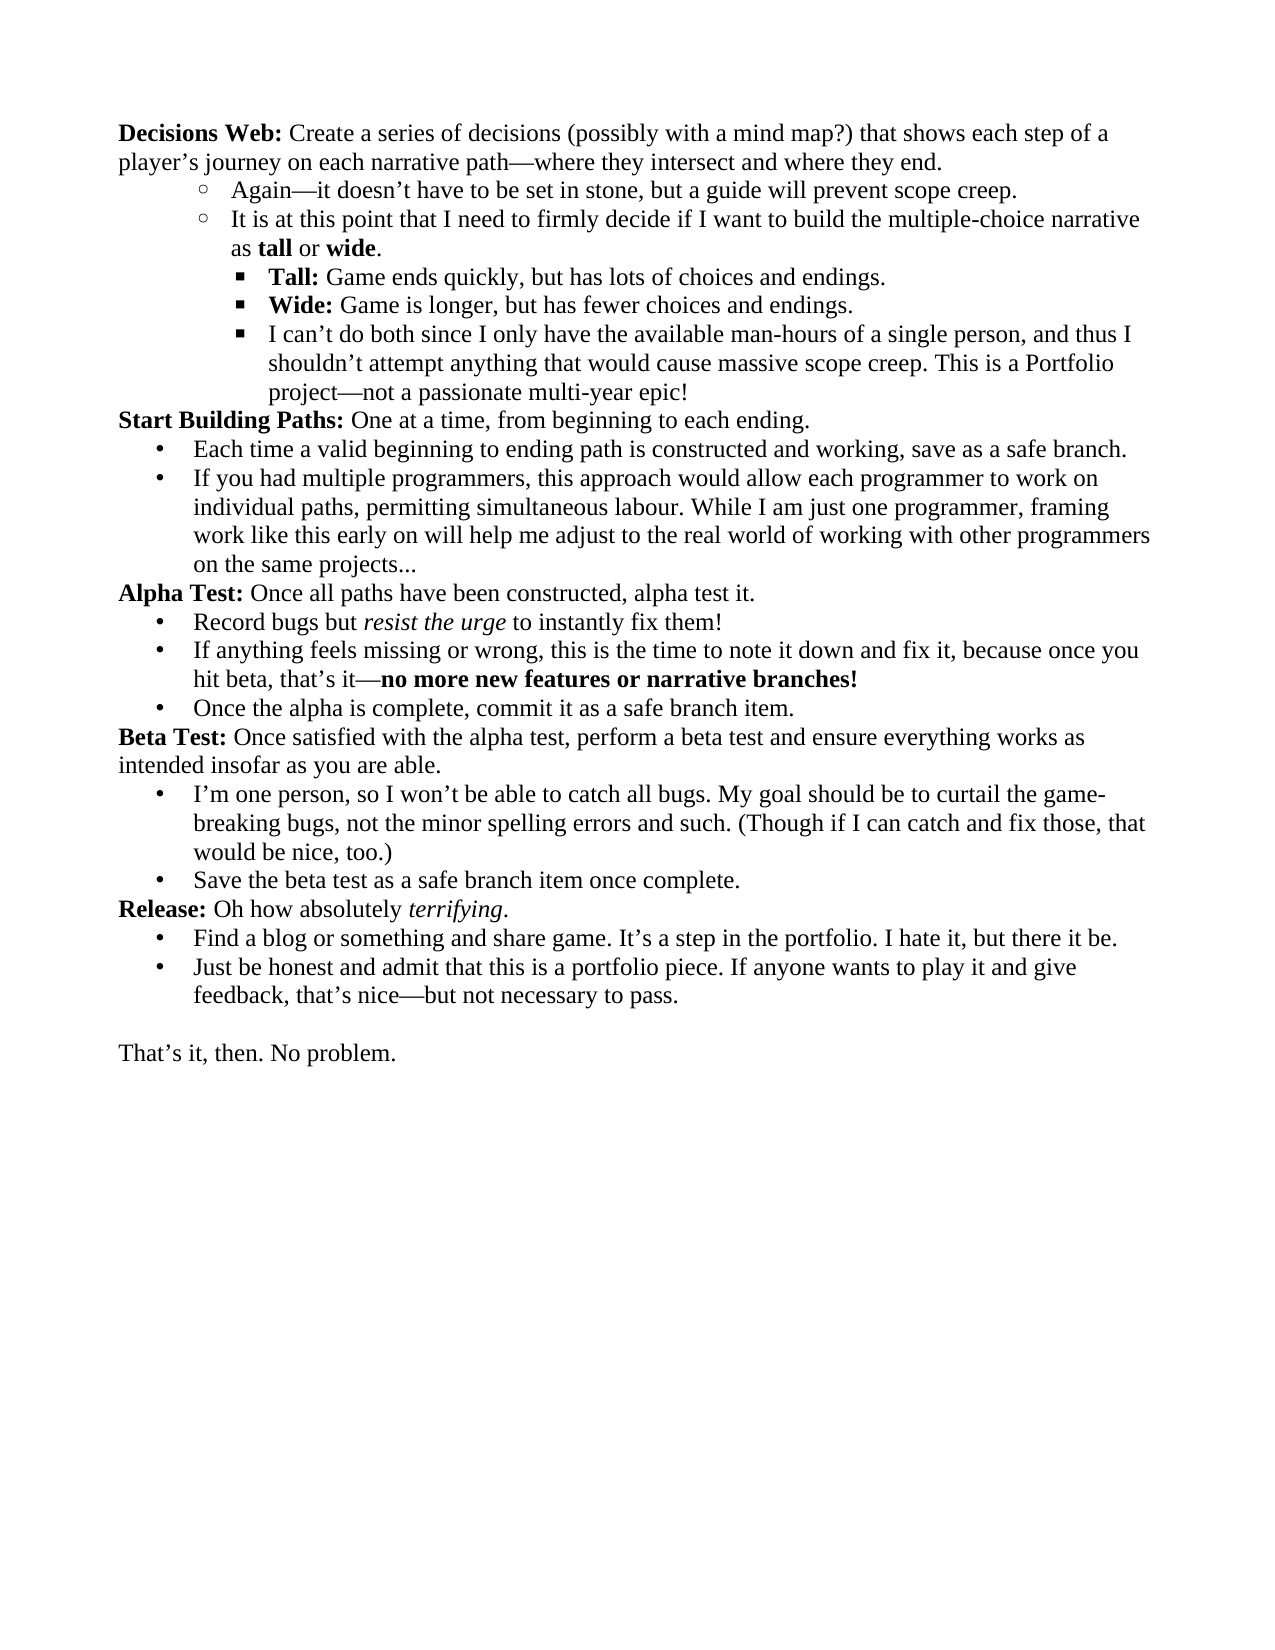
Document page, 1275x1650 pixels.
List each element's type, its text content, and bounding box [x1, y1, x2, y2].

list Find a blog or something and share game. It’s a step in the portfolio. I hate it, but there it be. [156, 923, 1157, 952]
text Beta Test: Once satisfied with the alpha test, perform a beta test and ensure everything works as intended insofar as you are able. [118, 722, 1157, 779]
list Each time a valid beginning to ending path is constructed and working, save as a safe branch. [156, 434, 1157, 463]
list I can’t do both since I only have the available man-hours of a single person, and thus I shouldn’t attempt anything that would cause massive scope creep. This is a Portfolio project—not a passionate multi-year epic! [231, 319, 1157, 406]
list If anything feels missing or wrong, this is the time to note it down and fix it, because once you hit beta, that’s it—no more new features or narrative branches! [156, 636, 1157, 693]
text Release: Oh how absolutely terrifying. [118, 894, 1157, 923]
text Decisions Web: Create a series of decisions (possibly with a mind map?) that shows each step of a player’s journey on each narrative path—where they intersect and where they end. [118, 118, 1157, 176]
text Start Building Paths: One at a time, from beginning to each ending. [118, 406, 1157, 434]
list Again—it doesn’t have to be set in stone, but a guide will prevent scope creep. [193, 176, 1157, 204]
list Tall: Game ends quickly, but has lots of choices and endings. [231, 262, 1157, 291]
list Record bugs but resist the urge to instantly fix them! [156, 607, 1157, 636]
list If you had multiple programmers, this approach would allow each programmer to work on individual paths, permitting simultaneous labour. While I am just one programmer, framing work like this early on will help me adjust to the real world of working with other programmers on the same projects... [156, 463, 1157, 578]
list Once the alpha is complete, commit it as a safe branch item. [156, 693, 1157, 722]
list It is at this point that I need to firmly decide if I want to build the multiple-choice narrative as tall or wide. [193, 204, 1157, 262]
list Just be honest and admit that this is a portfolio piece. If anyone wants to play it and give feedback, that’s nice—but not necessary to pass. [156, 952, 1157, 1009]
list Wide: Game is longer, but has fewer choices and endings. [231, 291, 1157, 319]
text Alpha Test: Once all paths have been constructed, alpha test it. [118, 578, 1157, 607]
list I’m one person, so I won’t be able to catch all bugs. My goal should be to curtail the game-breaking bugs, not the minor spelling errors and such. (Though if I can catch and fix those, that would be nice, too.) [156, 779, 1157, 866]
text That’s it, then. No problem. [118, 1038, 1157, 1067]
list Save the beta test as a safe branch item once complete. [156, 866, 1157, 894]
